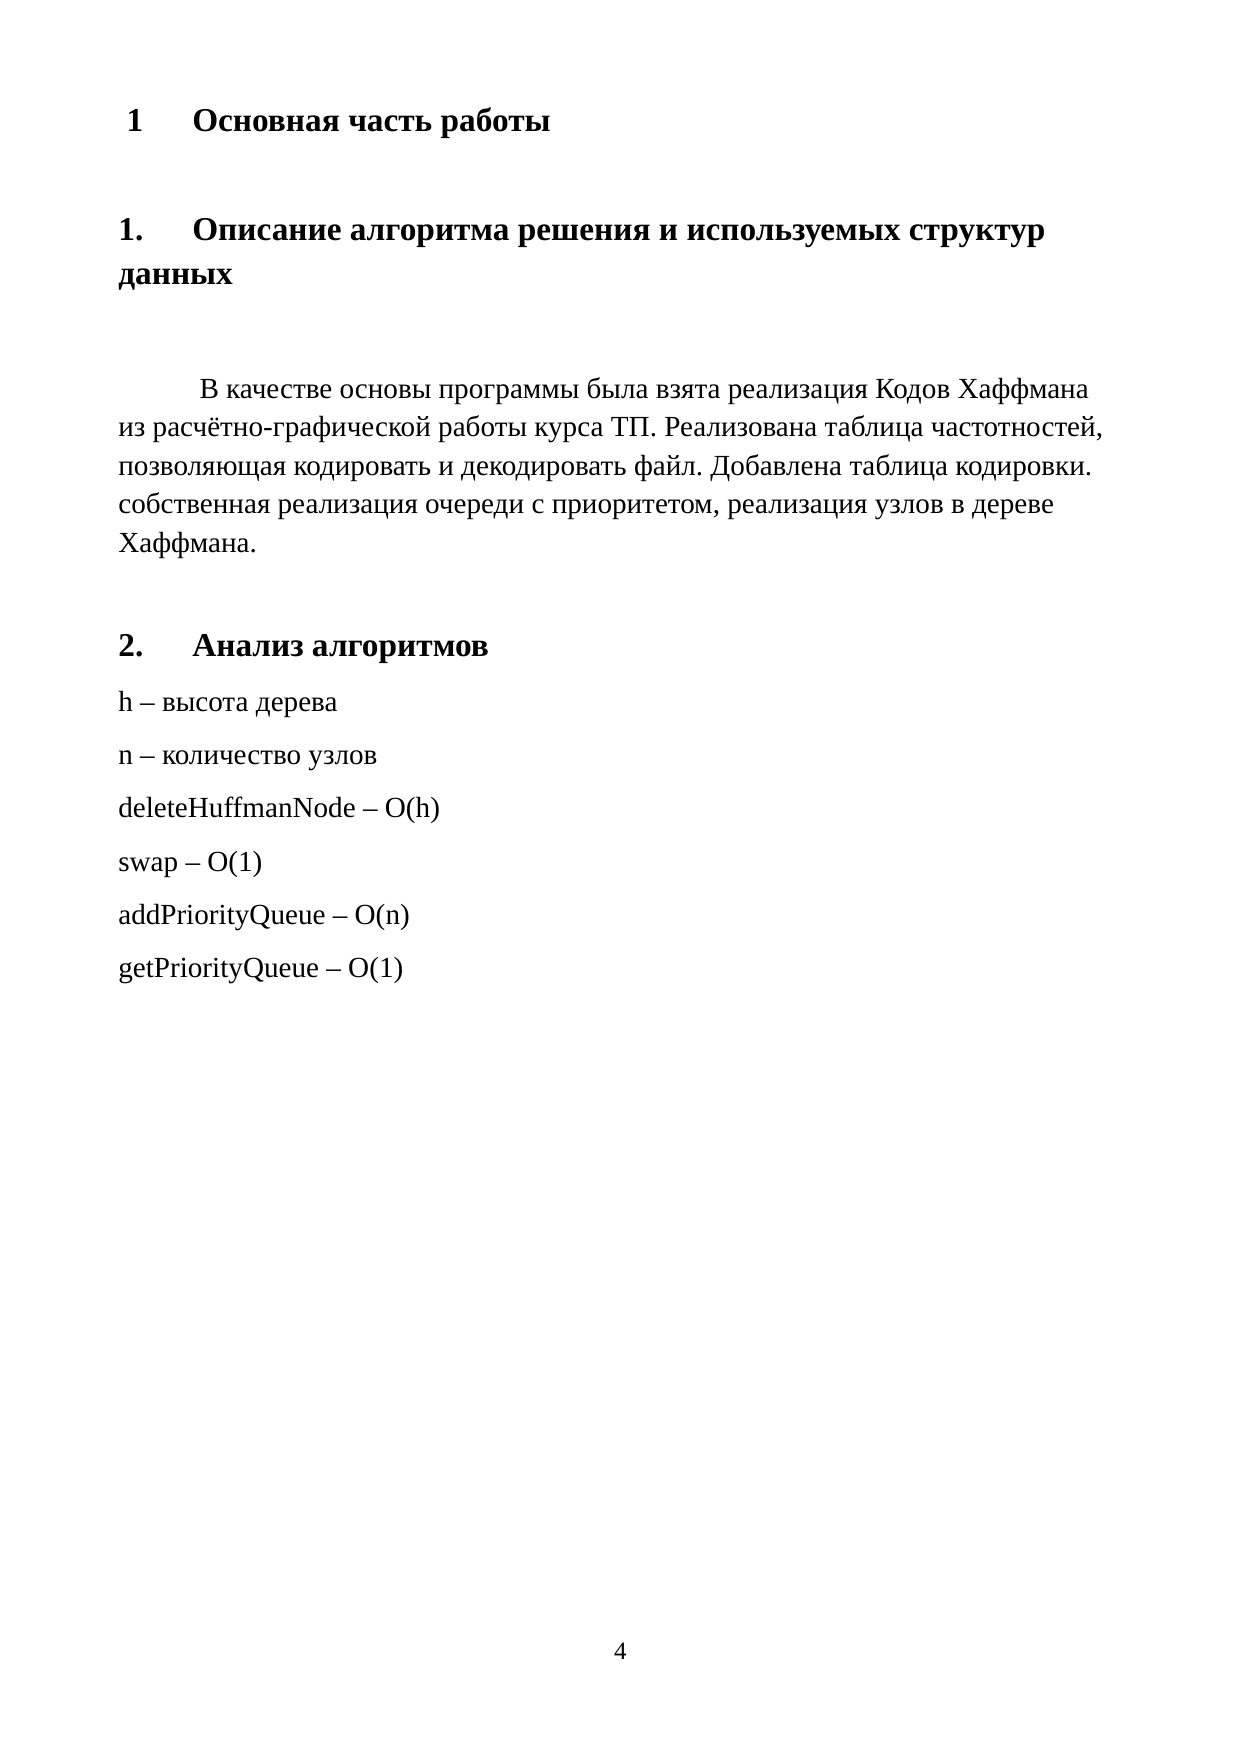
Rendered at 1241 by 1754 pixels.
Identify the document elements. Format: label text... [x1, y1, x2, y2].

text 1. Описание алгоритма решения и используемых структур данных [118, 209, 1122, 292]
text deleteHuffmanNode – O(h) [118, 791, 1122, 824]
text n – количество узлов [118, 737, 1122, 771]
text h – высота дерева [118, 684, 1122, 718]
text 2. Анализ алгоритмов [118, 626, 1122, 664]
text addPriorityQueue – O(n) [118, 897, 1122, 930]
text swap – O(1) [118, 844, 1122, 877]
subtitle Основная часть работы [118, 100, 1122, 138]
text В качестве основы программы была взята реализация Кодов Хаффмана из расчётно-графической работы курса ТП. Реализована таблица частотностей, позволяющая кодировать и декодировать файл. Добавлена таблица кодировки. собственная реализация очереди с приоритетом, реализация узлов в дереве Хаффмана. [118, 371, 1122, 558]
text getPriorityQueue – O(1) [118, 950, 1122, 983]
